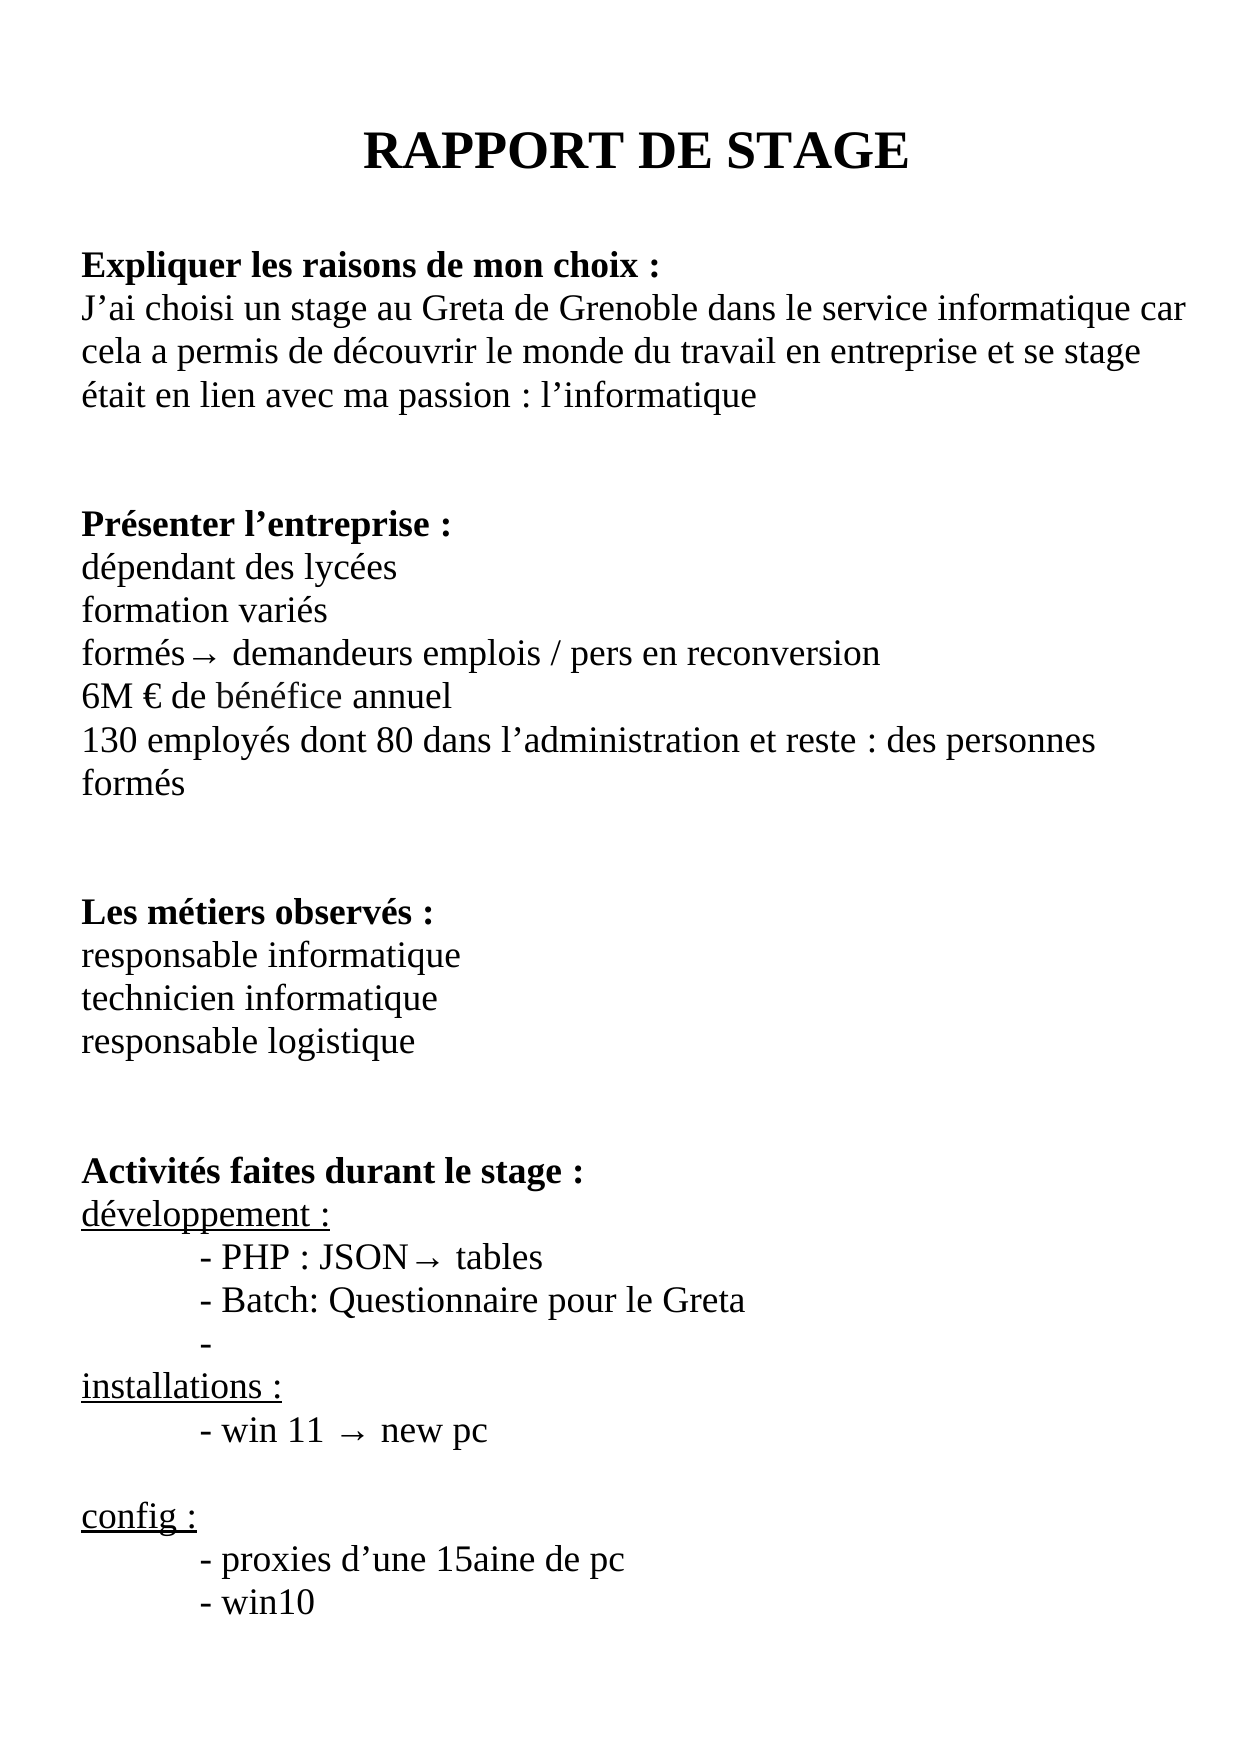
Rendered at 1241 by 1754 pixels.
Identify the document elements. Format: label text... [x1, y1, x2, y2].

text - [81, 1321, 1192, 1364]
text responsable logistique [81, 1019, 1192, 1062]
text formation variés [81, 588, 1192, 631]
text technicien informatique [81, 976, 1192, 1019]
text - win 11 → new pc [81, 1407, 1192, 1450]
text - Batch: Questionnaire pour le Greta [81, 1278, 1192, 1321]
text - PHP : JSON→ tables [81, 1234, 1192, 1278]
text dépendant des lycées [81, 544, 1192, 588]
text responsable informatique [81, 933, 1192, 976]
text Présenter l’entreprise : [81, 501, 1192, 544]
text Expliquer les raisons de mon choix : [81, 243, 1192, 286]
text - win10 [81, 1579, 1192, 1623]
text développement : [81, 1191, 1192, 1234]
text installations : [81, 1364, 1192, 1407]
text formés→ demandeurs emplois / pers en reconversion [81, 631, 1192, 674]
text RAPPORT DE STAGE [81, 118, 1192, 180]
text Les métiers observés : [81, 889, 1192, 933]
text 6M € de bénéfice annuel [81, 674, 1192, 717]
text 130 employés dont 80 dans l’administration et reste : des personnes formés [81, 717, 1192, 803]
text config : [81, 1493, 1192, 1536]
text Activités faites durant le stage : [81, 1148, 1192, 1191]
text J’ai choisi un stage au Greta de Grenoble dans le service informatique car cela a permis de découvrir le monde du travail en entreprise et se stage était en lien avec ma passion : l’informatique [81, 286, 1192, 415]
text - proxies d’une 15aine de pc [81, 1536, 1192, 1579]
